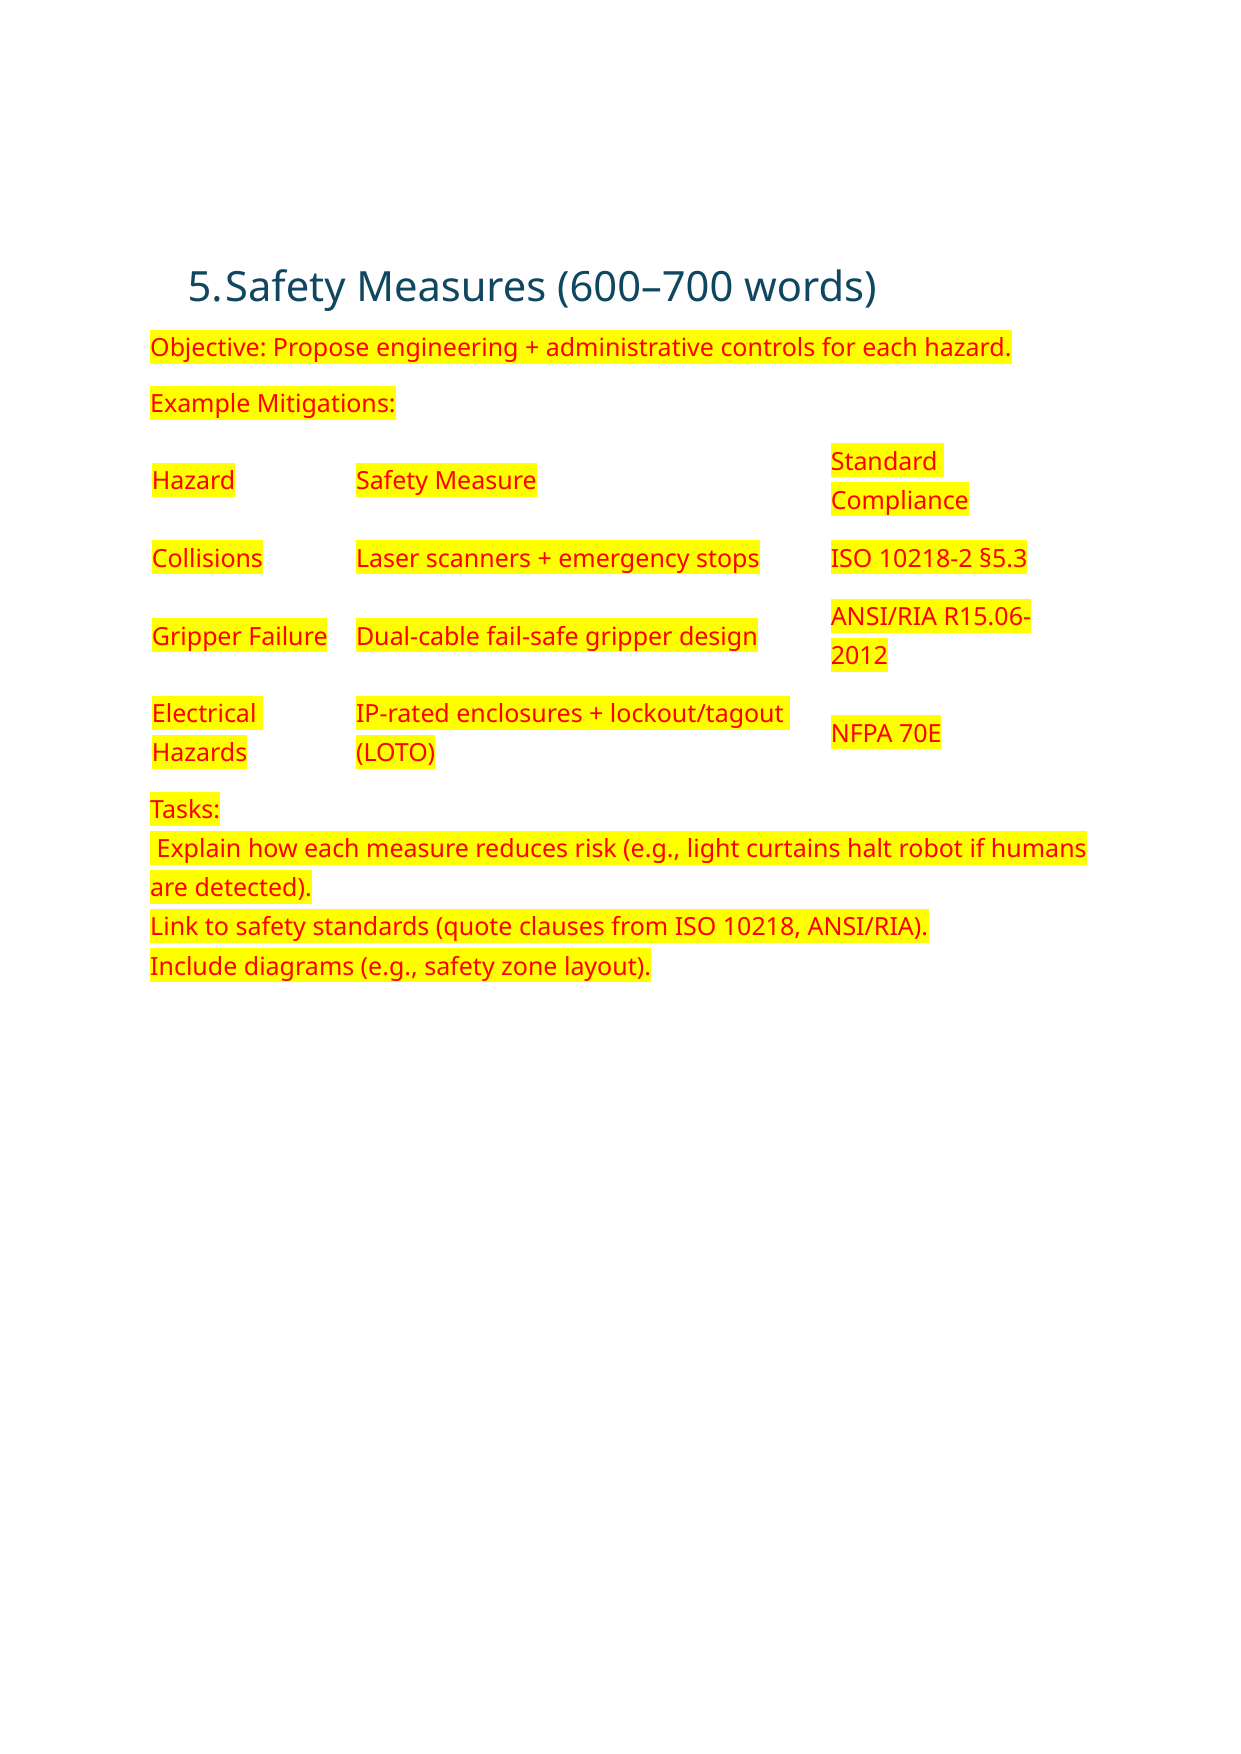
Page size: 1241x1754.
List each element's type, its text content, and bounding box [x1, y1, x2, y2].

table_cell ANSI/RIA R15.06-2012 [829, 597, 1077, 694]
table_header Standard Compliance [829, 442, 1077, 539]
table_cell Gripper Failure [150, 597, 354, 694]
table_cell Collisions [150, 539, 354, 597]
text Objective: Propose engineering + administrative controls for each hazard. [150, 330, 1090, 364]
table_cell IP-rated enclosures + lockout/tagout (LOTO) [354, 694, 829, 792]
table_cell Dual-cable fail-safe gripper design [354, 597, 829, 694]
table_header Safety Measure [354, 442, 829, 539]
text Tasks: Explain how each measure reduces risk (e.g., light curtains halt robot if humans are detected). Link to safety standards (quote clauses from ISO 10218, ANSI/RIA). Include diagrams (e.g., safety zone layout). [150, 792, 1090, 982]
text Example Mitigations: [150, 386, 1090, 420]
table_cell Laser scanners + emergency stops [354, 539, 829, 597]
table_cell NFPA 70E [829, 694, 1077, 792]
table_cell Electrical Hazards [150, 694, 354, 792]
table_cell ISO 10218-2 §5.3 [829, 539, 1077, 597]
table_header Hazard [150, 442, 354, 539]
subtitle Safety Measures (600–700 words) [187, 256, 1090, 313]
